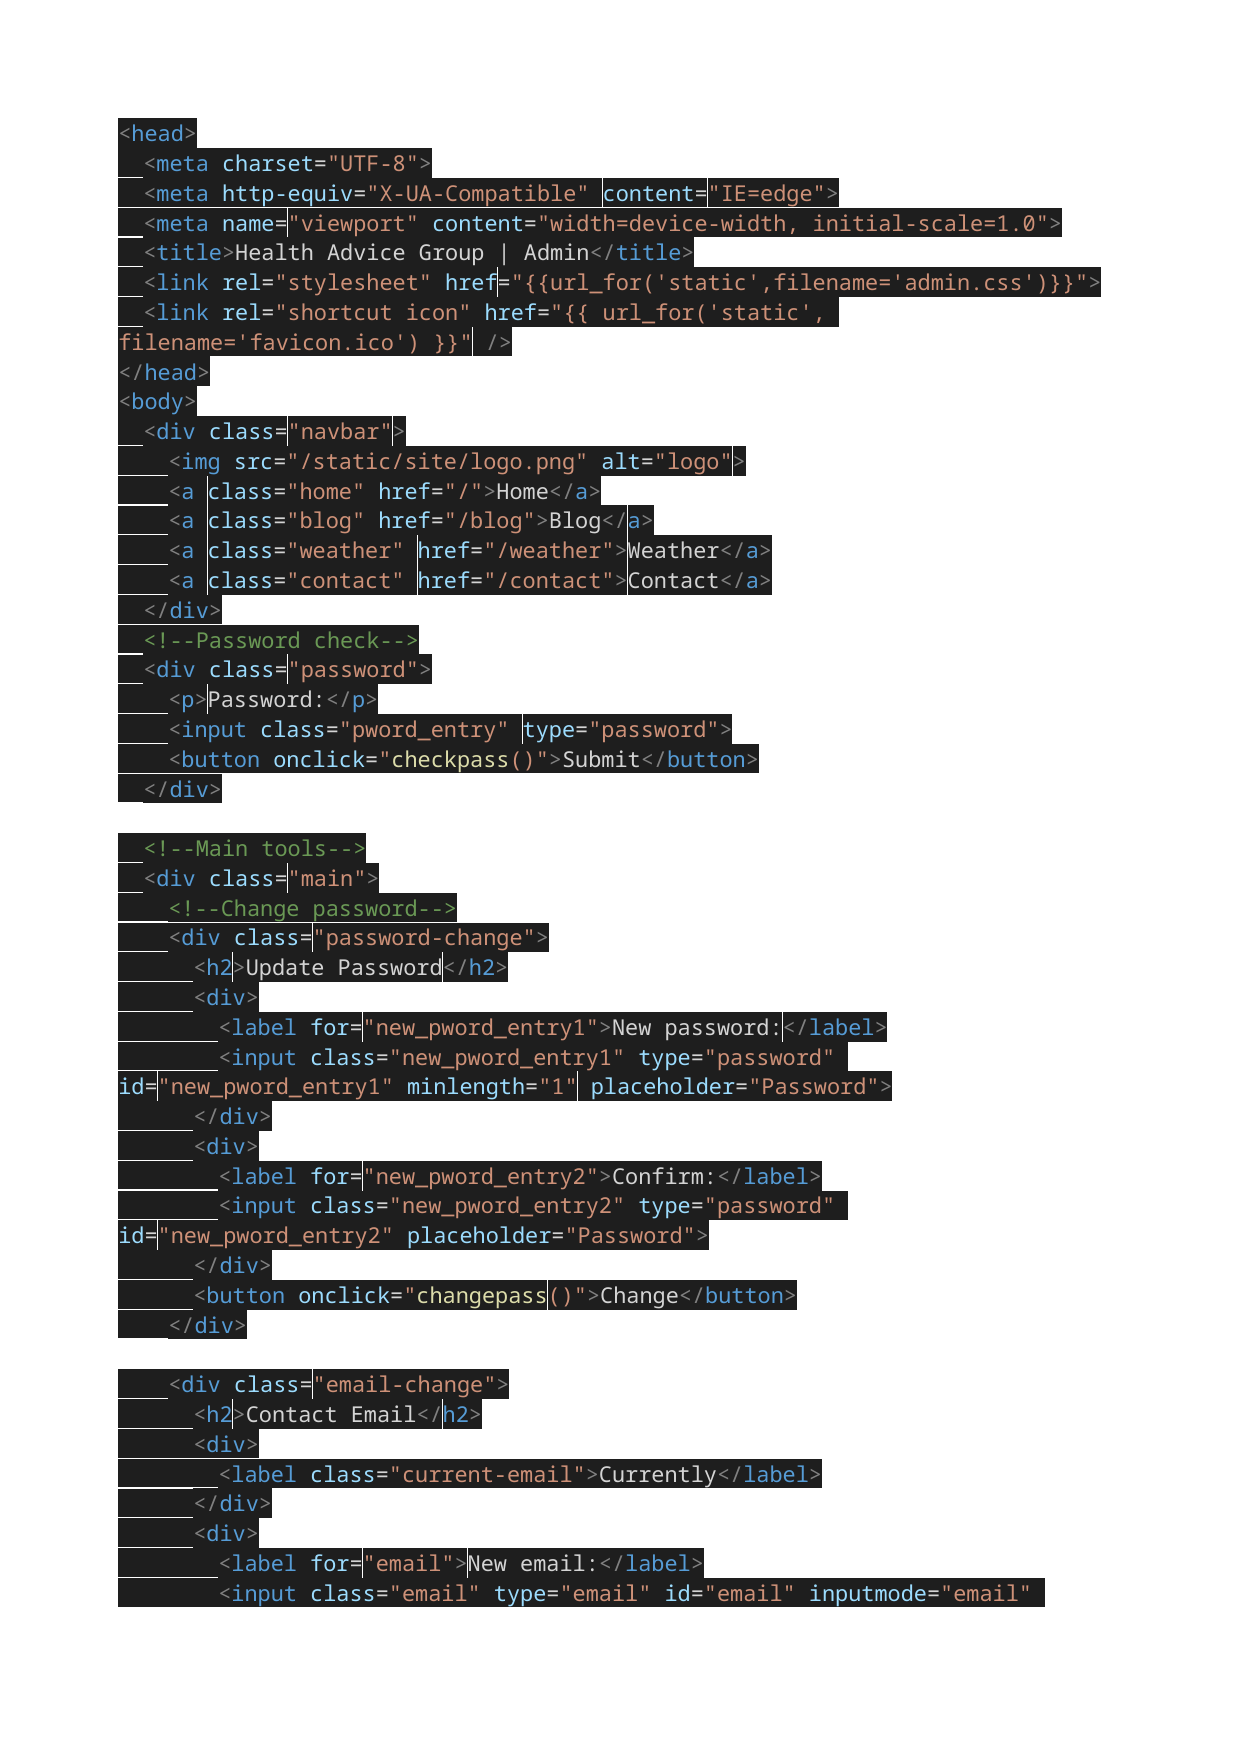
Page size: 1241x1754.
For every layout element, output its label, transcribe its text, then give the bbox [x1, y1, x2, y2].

text <div class="password-change"> [118, 922, 1122, 952]
text <a class="weather" href="/weather">Weather</a> [118, 535, 1122, 565]
text <!--Password check--> [118, 624, 1122, 654]
text <a class="contact" href="/contact">Contact</a> [118, 565, 1122, 595]
text <meta name="viewport" content="width=device-width, initial-scale=1.0"> [118, 207, 1122, 237]
text <link rel="shortcut icon" href="{{ url_for('static', filename='favicon.ico') }}" /> [118, 297, 1122, 356]
text <h2>Update Password</h2> [118, 952, 1122, 982]
text </head> [118, 356, 1122, 386]
text <meta charset="UTF-8"> [118, 148, 1122, 178]
text <p>Password:</p> [118, 684, 1122, 714]
text </div> [118, 1250, 1122, 1280]
text <label class="current-email">Currently</label> [118, 1458, 1122, 1488]
text <title>Health Advice Group | Admin</title> [118, 237, 1122, 267]
text <a class="home" href="/">Home</a> [118, 476, 1122, 505]
text </div> [118, 595, 1122, 624]
text <div class="email-change"> [118, 1369, 1122, 1399]
text <input class="new_pword_entry2" type="password" id="new_pword_entry2" placeholder="Password"> [118, 1191, 1122, 1250]
text <div> [118, 1429, 1122, 1458]
text <div class="navbar"> [118, 416, 1122, 446]
text <input class="pword_entry" type="password"> [118, 714, 1122, 744]
text <link rel="stylesheet" href="{{url_for('static',filename='admin.css')}}"> [118, 267, 1122, 297]
text <label for="email">New email:</label> [118, 1548, 1122, 1578]
text <a class="blog" href="/blog">Blog</a> [118, 505, 1122, 535]
text <meta http-equiv="X-UA-Compatible" content="IE=edge"> [118, 178, 1122, 207]
text <!--Change password--> [118, 893, 1122, 922]
text <label for="new_pword_entry1">New password:</label> [118, 1012, 1122, 1042]
text </div> [118, 1101, 1122, 1131]
text </div> [118, 773, 1122, 803]
text <div> [118, 982, 1122, 1012]
text <input class="new_pword_entry1" type="password" id="new_pword_entry1" minlength="1" placeholder="Password"> [118, 1042, 1122, 1101]
text <!--Main tools--> [118, 833, 1122, 863]
text <label for="new_pword_entry2">Confirm:</label> [118, 1161, 1122, 1191]
text <h2>Contact Email</h2> [118, 1399, 1122, 1429]
text </div> [118, 1310, 1122, 1339]
text <div> [118, 1131, 1122, 1161]
text <div class="main"> [118, 863, 1122, 893]
text <img src="/static/site/logo.png" alt="logo"> [118, 446, 1122, 476]
text </div> [118, 1488, 1122, 1518]
text <div> [118, 1518, 1122, 1548]
text <input class="email" type="email" id="email" inputmode="email" [118, 1578, 1122, 1607]
text <body> [118, 386, 1122, 416]
text <button onclick="changepass()">Change</button> [118, 1280, 1122, 1310]
text <button onclick="checkpass()">Submit</button> [118, 744, 1122, 773]
text <head> [118, 118, 1122, 148]
text <div class="password"> [118, 654, 1122, 684]
